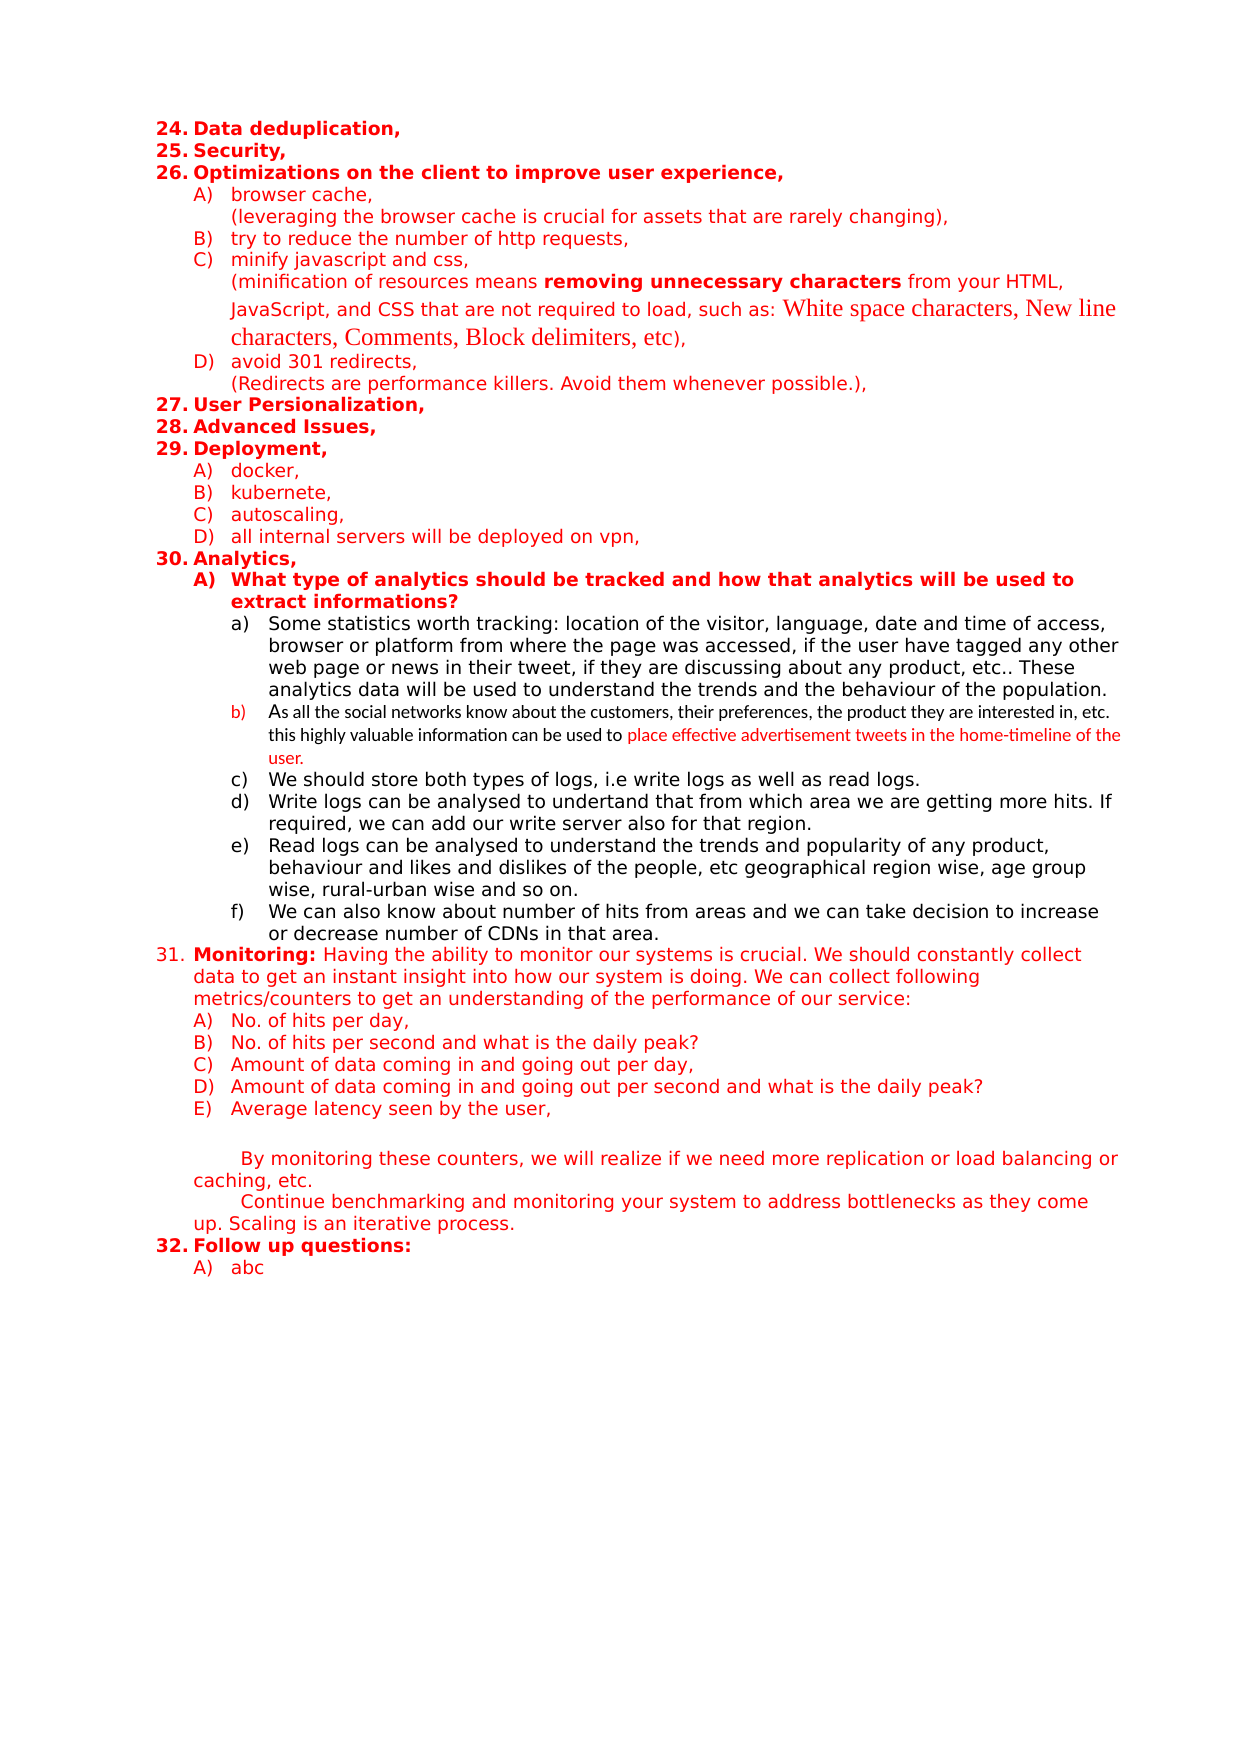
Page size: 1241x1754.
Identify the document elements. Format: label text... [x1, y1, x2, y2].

list Optimizations on the client to improve user experience, [156, 162, 1122, 184]
list We should store both types of logs, i.e write logs as well as read logs. [231, 769, 1122, 791]
list avoid 301 redirects, [193, 351, 1122, 372]
list kubernete, [193, 482, 1122, 504]
list (leveraging the browser cache is crucial for assets that are rarely changing), [193, 206, 1122, 227]
list By monitoring these counters, we will realize if we need more replication or load balancing or caching, etc. [156, 1148, 1122, 1191]
list abc [193, 1257, 1122, 1279]
list Read logs can be analysed to understand the trends and popularity of any product, behaviour and likes and dislikes of the people, etc geographical region wise, age group wise, rural-urban wise and so on. [231, 835, 1122, 901]
list What type of analytics should be tracked and how that analytics will be used to extract informations? [193, 569, 1122, 613]
list Amount of data coming in and going out per second and what is the daily peak? [193, 1076, 1122, 1097]
list Continue benchmarking and monitoring your system to address bottlenecks as they come up. Scaling is an iterative process. [156, 1191, 1122, 1235]
list Amount of data coming in and going out per day, [193, 1054, 1122, 1076]
list Some statistics worth tracking: location of the visitor, language, date and time of access, browser or platform from where the page was accessed, if the user have tagged any other web page or news in their tweet, if they are discussing about any product, etc.. These analytics data will be used to understand the trends and the behaviour of the population. [231, 613, 1122, 701]
list Deployment, [156, 438, 1122, 460]
list docker, [193, 460, 1122, 482]
list No. of hits per day, [193, 1010, 1122, 1032]
list try to reduce the number of http requests, [193, 227, 1122, 249]
list No. of hits per second and what is the daily peak? [193, 1032, 1122, 1054]
list autoscaling, [193, 504, 1122, 526]
list all internal servers will be deployed on vpn, [193, 526, 1122, 547]
list browser cache, [193, 184, 1122, 206]
list As all the social networks know about the customers, their preferences, the product they are interested in, etc. this highly valuable information can be used to place effective advertisement tweets in the home-timeline of the user. [231, 701, 1122, 769]
list Analytics, [156, 547, 1122, 569]
list (Redirects are performance killers. Avoid them whenever possible.), [193, 372, 1122, 394]
list (minification of resources means removing unnecessary characters from your HTML, JavaScript, and CSS that are not required to load, such as: White space characters, New line characters, Comments, Block delimiters, etc), [193, 271, 1122, 351]
list Advanced Issues, [156, 416, 1122, 438]
list Follow up questions: [156, 1235, 1122, 1257]
list Average latency seen by the user, [193, 1097, 1122, 1119]
list We can also know about number of hits from areas and we can take decision to increase or decrease number of CDNs in that area. [231, 901, 1122, 944]
list Monitoring: Having the ability to monitor our systems is crucial. We should constantly collect data to get an instant insight into how our system is doing. We can collect following metrics/counters to get an understanding of the performance of our service: [156, 944, 1122, 1010]
list Security, [156, 140, 1122, 162]
list minify javascript and css, [193, 249, 1122, 271]
list Data deduplication, [156, 118, 1122, 140]
list Write logs can be analysed to undertand that from which area we are getting more hits. If required, we can add our write server also for that region. [231, 791, 1122, 835]
list User Persionalization, [156, 394, 1122, 416]
